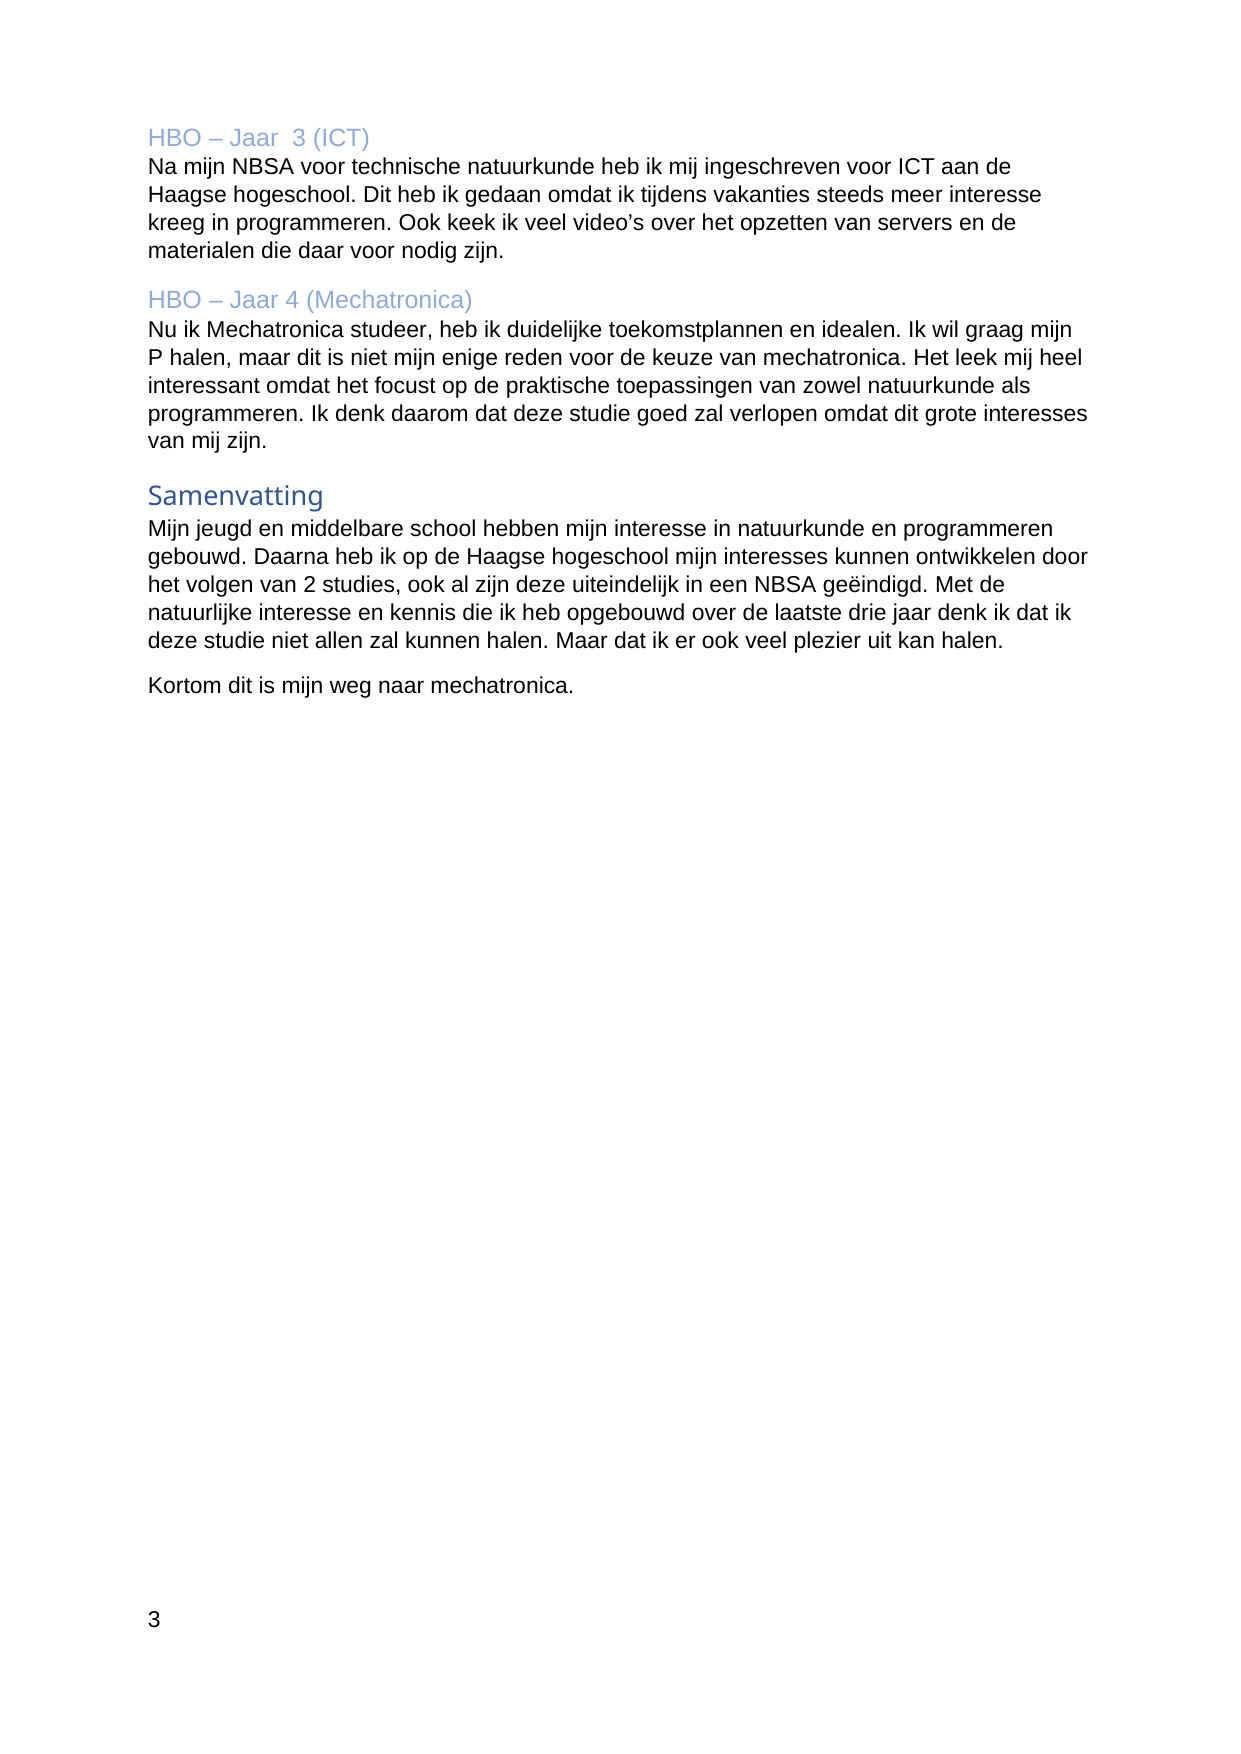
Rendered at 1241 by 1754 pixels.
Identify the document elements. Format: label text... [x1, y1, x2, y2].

text Mijn jeugd en middelbare school hebben mijn interesse in natuurkunde en programmeren gebouwd. Daarna heb ik op de Haagse hogeschool mijn interesses kunnen ontwikkelen door het volgen van 2 studies, ook al zijn deze uiteindelijk in een NBSA geëindigd. Met de natuurlijke interesse en kennis die ik heb opgebouwd over de laatste drie jaar denk ik dat ik deze studie niet allen zal kunnen halen. Maar dat ik er ook veel plezier uit kan halen. [148, 515, 1093, 653]
subtitle HBO – Jaar 3 (ICT) [148, 122, 1093, 151]
text Nu ik Mechatronica studeer, heb ik duidelijke toekomstplannen en idealen. Ik wil graag mijn P halen, maar dit is niet mijn enige reden voor de keuze van mechatronica. Het leek mij heel interessant omdat het focust op de praktische toepassingen van zowel natuurkunde als programmeren. Ik denk daarom dat deze studie goed zal verlopen omdat dit grote interesses van mij zijn. [148, 316, 1093, 454]
subtitle HBO – Jaar 4 (Mechatronica) [148, 285, 1093, 314]
text Kortom dit is mijn weg naar mechatronica. [148, 672, 1093, 698]
text Na mijn NBSA voor technische natuurkunde heb ik mij ingeschreven voor ICT aan de Haagse hogeschool. Dit heb ik gedaan omdat ik tijdens vakanties steeds meer interesse kreeg in programmeren. Ook keek ik veel video’s over het opzetten van servers en de materialen die daar voor nodig zijn. [148, 153, 1093, 263]
subtitle Samenvatting [148, 476, 1093, 513]
